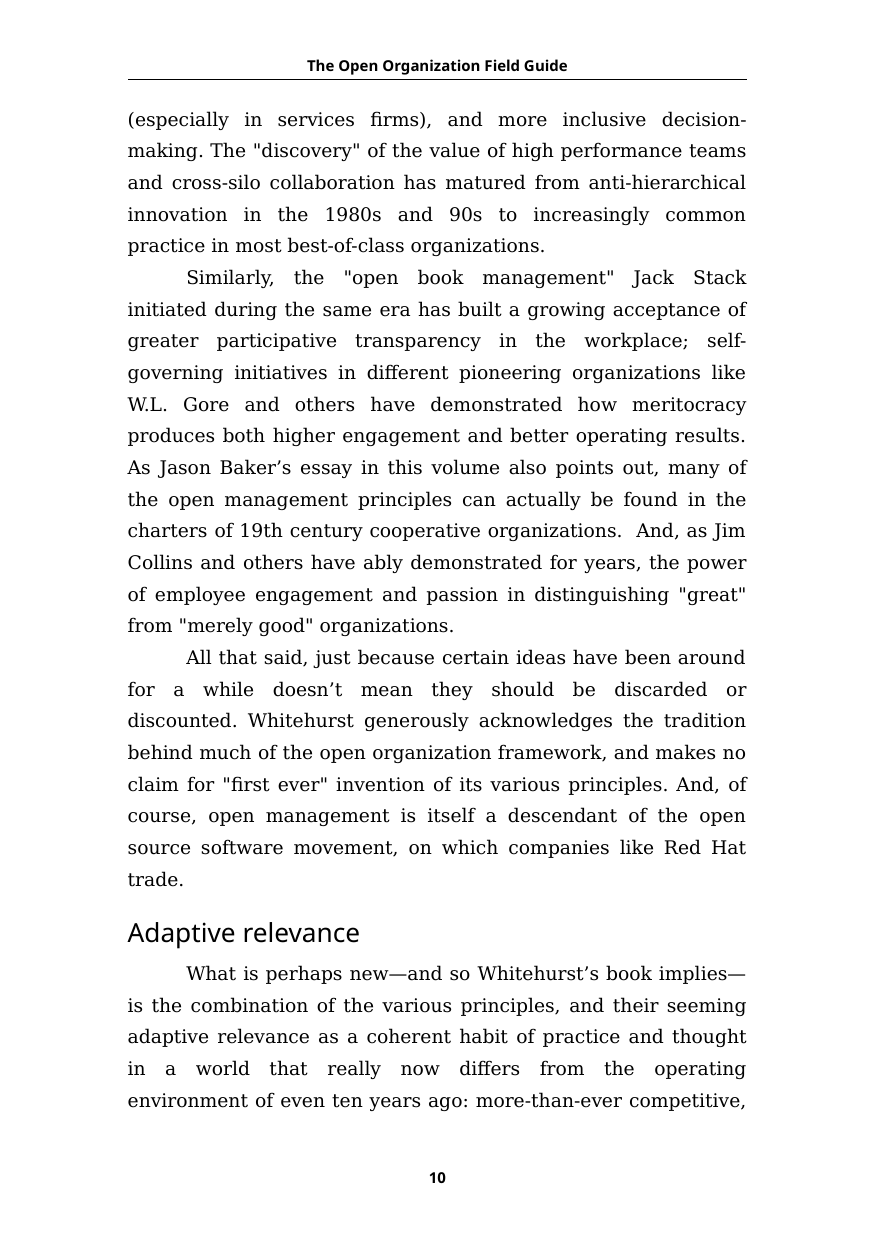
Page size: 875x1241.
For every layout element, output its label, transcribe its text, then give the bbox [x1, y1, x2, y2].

subtitle Adaptive relevance [127, 915, 747, 951]
text What is perhaps new—and so Whitehurst’s book implies—is the combination of the various principles, and their seeming adaptive relevance as a coherent habit of practice and thought in a world that really now differs from the operating environment of even ten years ago: more-than-ever competitive, [127, 963, 747, 1112]
text Similarly, the "open book management" Jack Stack initiated during the same era has built a growing acceptance of greater participative transparency in the workplace; self-governing initiatives in different pioneering organizations like W.L. Gore and others have demonstrated how meritocracy produces both higher engagement and better operating results. As Jason Baker’s essay in this volume also points out, many of the open management principles can actually be found in the charters of 19th century cooperative organizations. And, as Jim Collins and others have ably demonstrated for years, the power of employee engagement and passion in distinguishing "great" from "merely good" organizations. [127, 267, 747, 637]
text All that said, just because certain ideas have been around for a while doesn’t mean they should be discarded or discounted. Whitehurst generously acknowledges the tradition behind much of the open organization framework, and makes no claim for "first ever" invention of its various principles. And, of course, open management is itself a descendant of the open source software movement, on which companies like Red Hat trade. [127, 647, 747, 890]
text (especially in services firms), and more inclusive decision-making. The "discovery" of the value of high performance teams and cross-silo collaboration has matured from anti-hierarchical innovation in the 1980s and 90s to increasingly common practice in most best-of-class organizations. [127, 108, 747, 257]
